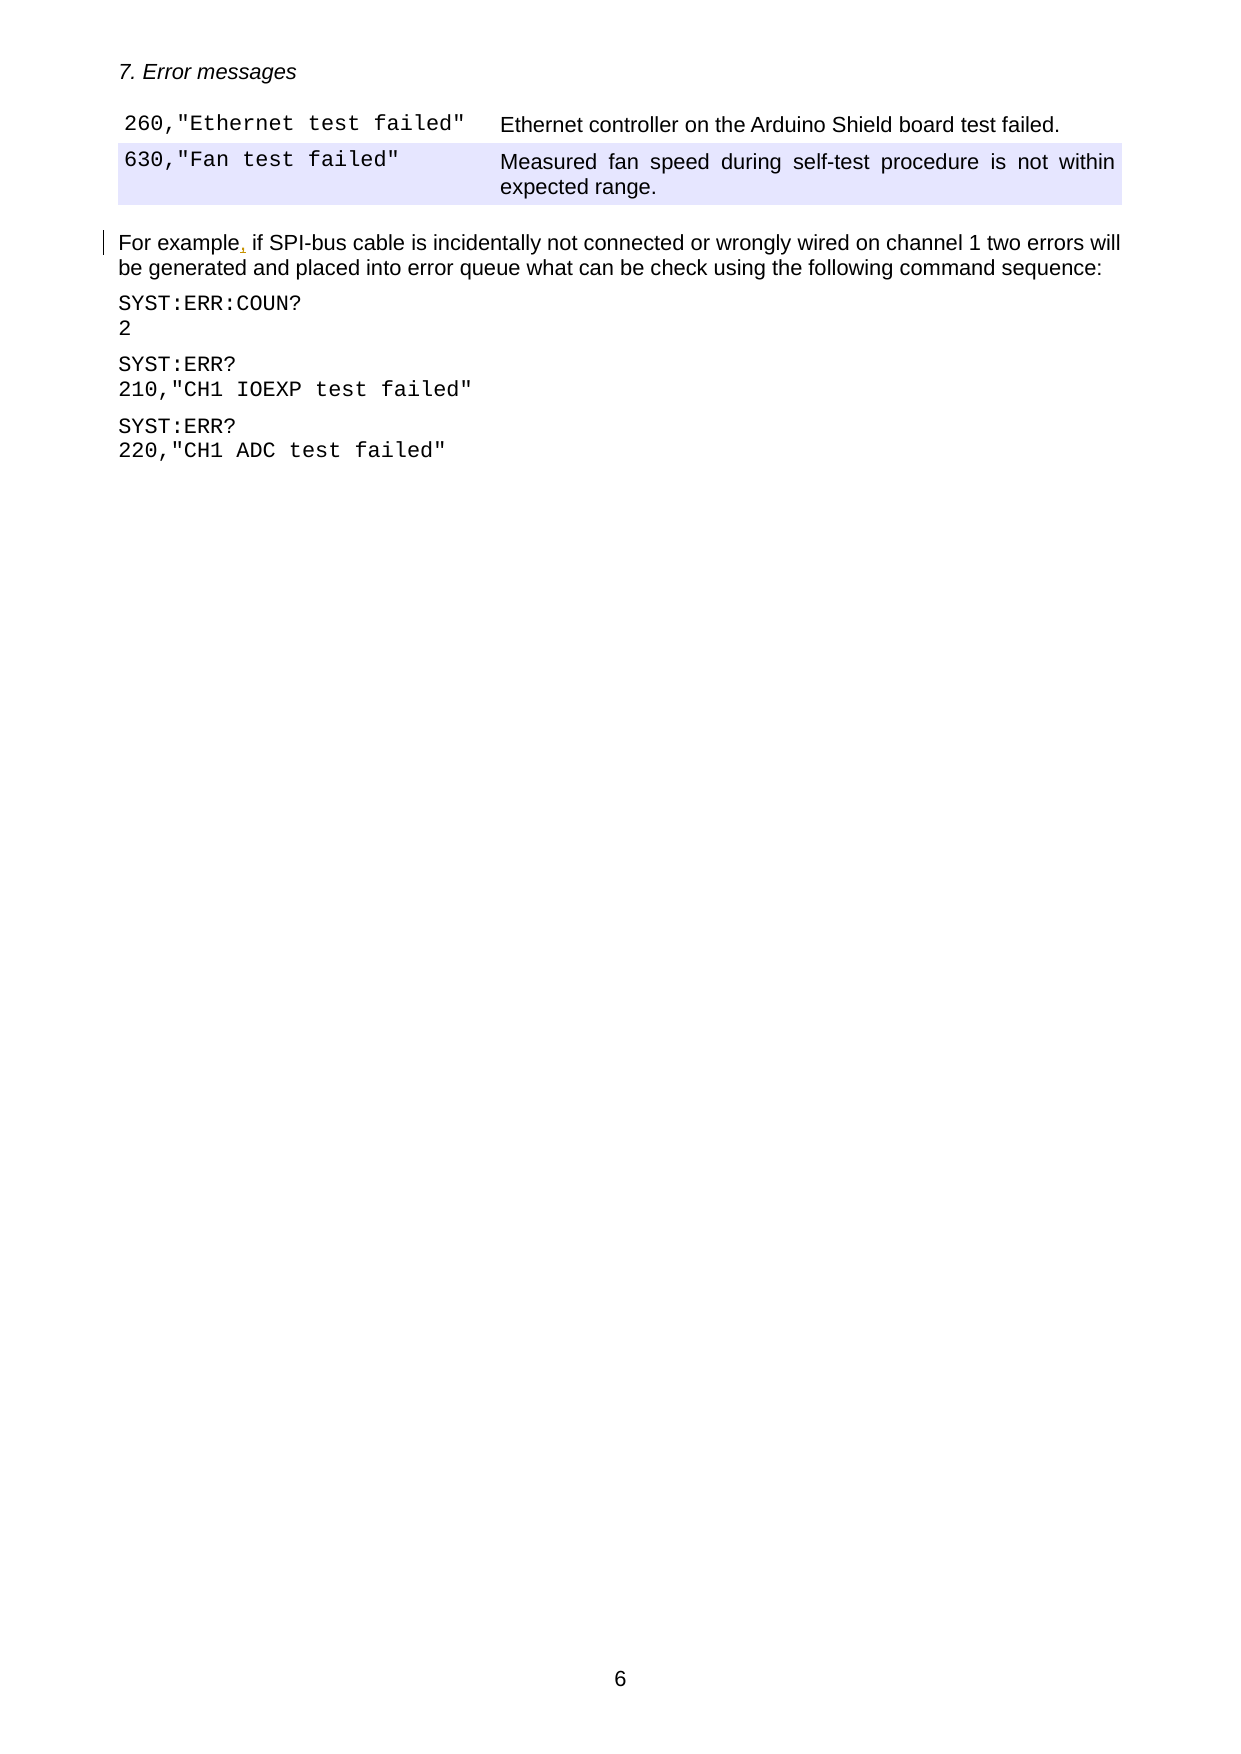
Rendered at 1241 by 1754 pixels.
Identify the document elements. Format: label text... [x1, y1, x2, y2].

text 2 [118, 317, 1122, 342]
table_cell Measured fan speed during self-test procedure is not within expected range. [494, 143, 1122, 205]
text SYST:ERR? [118, 415, 1122, 440]
text 210,"CH1 IOEXP test failed" [118, 378, 1122, 403]
text SYST:ERR? [118, 353, 1122, 378]
text 220,"CH1 ADC test failed" [118, 440, 1122, 464]
text For example, if SPI-bus cable is incidentally not connected or wrongly wired on channel 1 two errors will be generated and placed into error queue what can be check using the following command sequence: [118, 230, 1122, 280]
table_cell 630,"Fan test failed" [118, 143, 494, 205]
table_cell Ethernet controller on the Arduino Shield board test failed. [494, 106, 1122, 143]
text SYST:ERR:COUN? [118, 292, 1122, 317]
table_cell 260,"Ethernet test failed" [118, 106, 494, 143]
